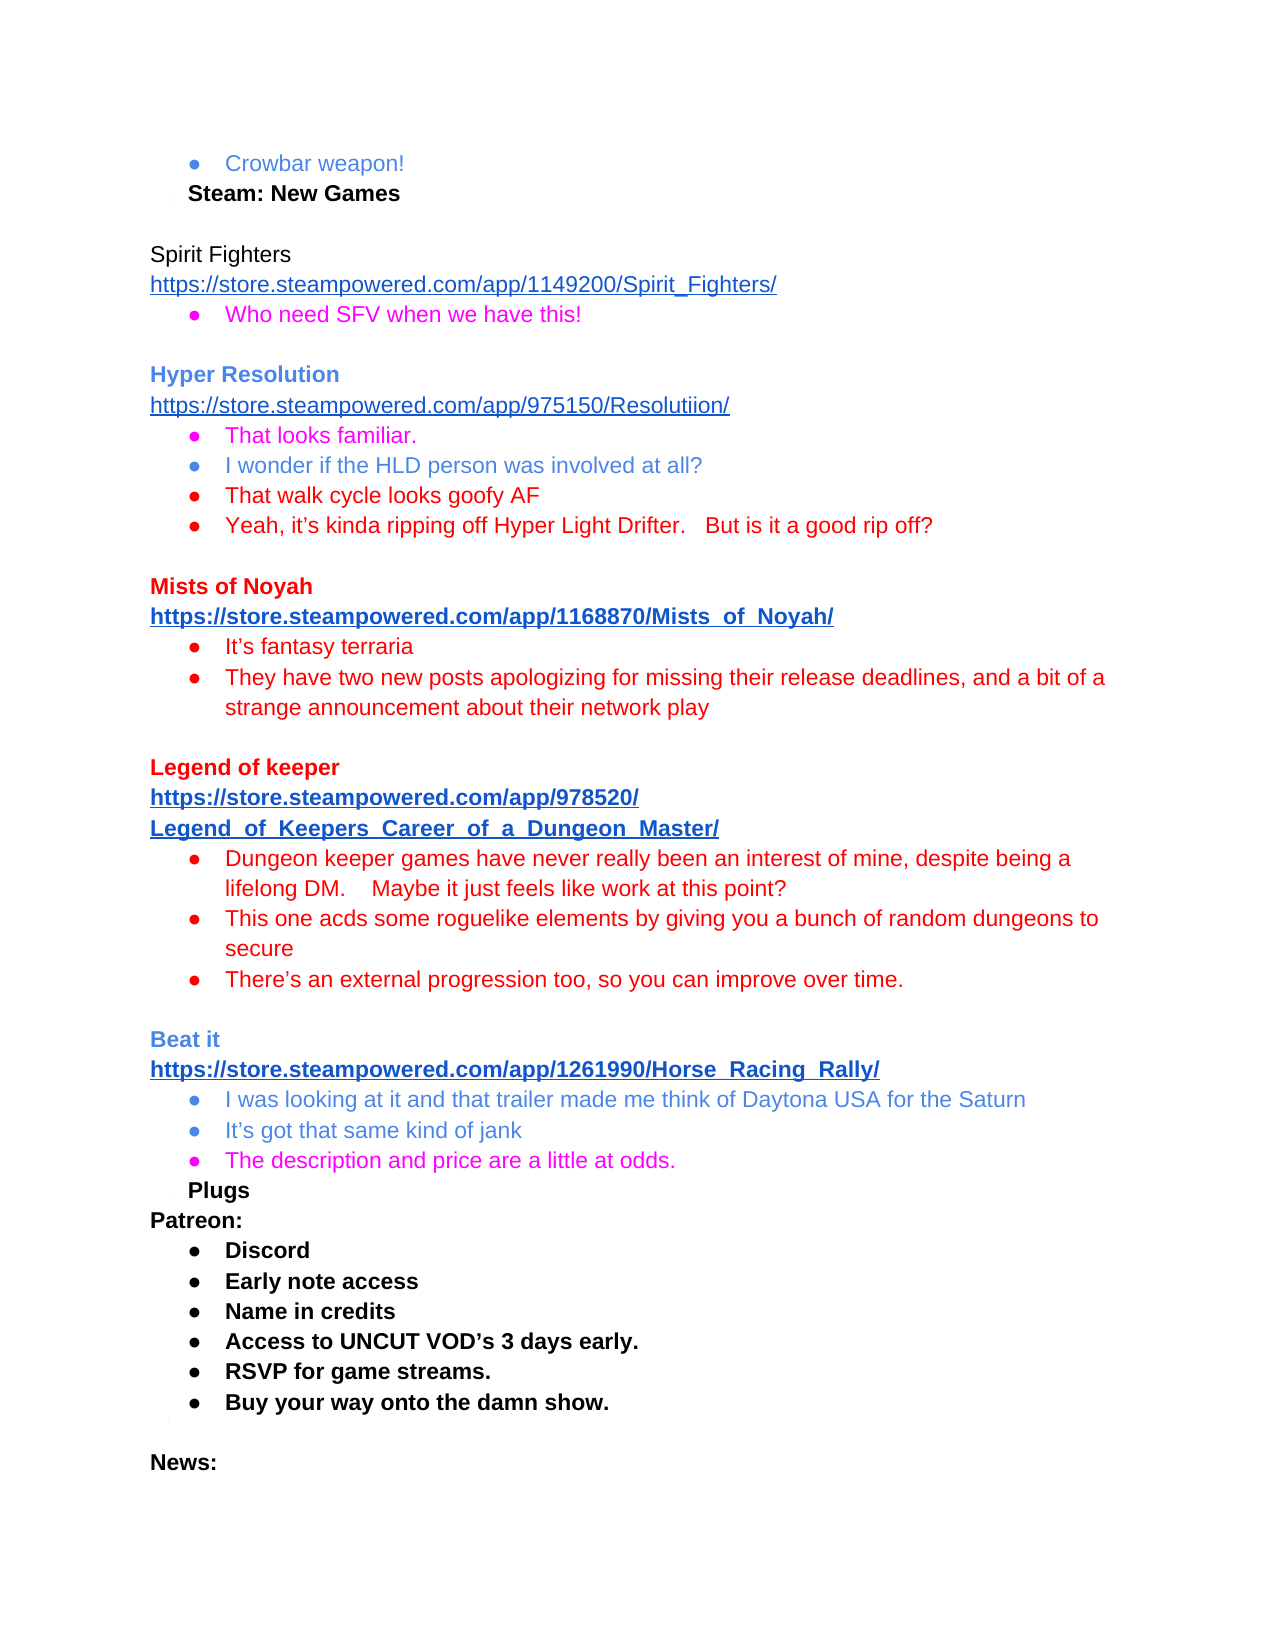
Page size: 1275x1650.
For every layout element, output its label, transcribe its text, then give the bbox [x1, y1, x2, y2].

list RSVP for game streams. [187, 1358, 1125, 1385]
list Discord [187, 1237, 1125, 1264]
text https://store.steampowered.com/app/1168870/Mists_of_Noyah/ [150, 603, 1125, 629]
text Steam: New Games [150, 180, 1125, 207]
list That looks familiar. [187, 422, 1125, 448]
list Early note access [187, 1268, 1125, 1294]
list Crowbar weapon! [187, 150, 1125, 176]
text News: [150, 1449, 1125, 1475]
text Patreon: [150, 1207, 1125, 1234]
text https://store.steampowered.com/app/978520/Legend_of_Keepers_Career_of_a_Dungeon_Master/ [150, 784, 1125, 841]
list It’s got that same kind of jank [187, 1117, 1125, 1143]
list Yeah, it’s kinda ripping off Hyper Light Drifter. But is it a good rip off? [187, 512, 1125, 539]
list That walk cycle looks goofy AF [187, 482, 1125, 509]
list There’s an external progression too, so you can improve over time. [187, 966, 1125, 992]
text Plugs [150, 1177, 1125, 1203]
list Buy your way onto the damn show. [187, 1388, 1125, 1415]
list Dungeon keeper games have never really been an interest of mine, despite being a lifelong DM. Maybe it just feels like work at this point? [187, 845, 1125, 901]
list Name in credits [187, 1298, 1125, 1324]
list Access to UNCUT VOD’s 3 days early. [187, 1328, 1125, 1354]
list I was looking at it and that trailer made me think of Daytona USA for the Saturn [187, 1086, 1125, 1113]
text https://store.steampowered.com/app/975150/Resolutiion/ [150, 392, 1125, 418]
text Beat it [150, 1026, 1125, 1052]
text https://store.steampowered.com/app/1261990/Horse_Racing_Rally/ [150, 1056, 1125, 1083]
list They have two new posts apologizing for missing their release deadlines, and a bit of a strange announcement about their network play [187, 663, 1125, 720]
text Spirit Fighters [150, 241, 1125, 267]
text Legend of keeper [150, 754, 1125, 781]
list I wonder if the HLD person was involved at all? [187, 452, 1125, 478]
text https://store.steampowered.com/app/1149200/Spirit_Fighters/ [150, 271, 1125, 297]
list Who need SFV when we have this! [187, 301, 1125, 327]
list It’s fantasy terraria [187, 633, 1125, 660]
list The description and price are a little at odds. [187, 1147, 1125, 1173]
text Hyper Resolution [150, 361, 1125, 388]
list This one acds some roguelike elements by giving you a bunch of random dungeons to secure [187, 905, 1125, 962]
text Mists of Noyah [150, 573, 1125, 599]
